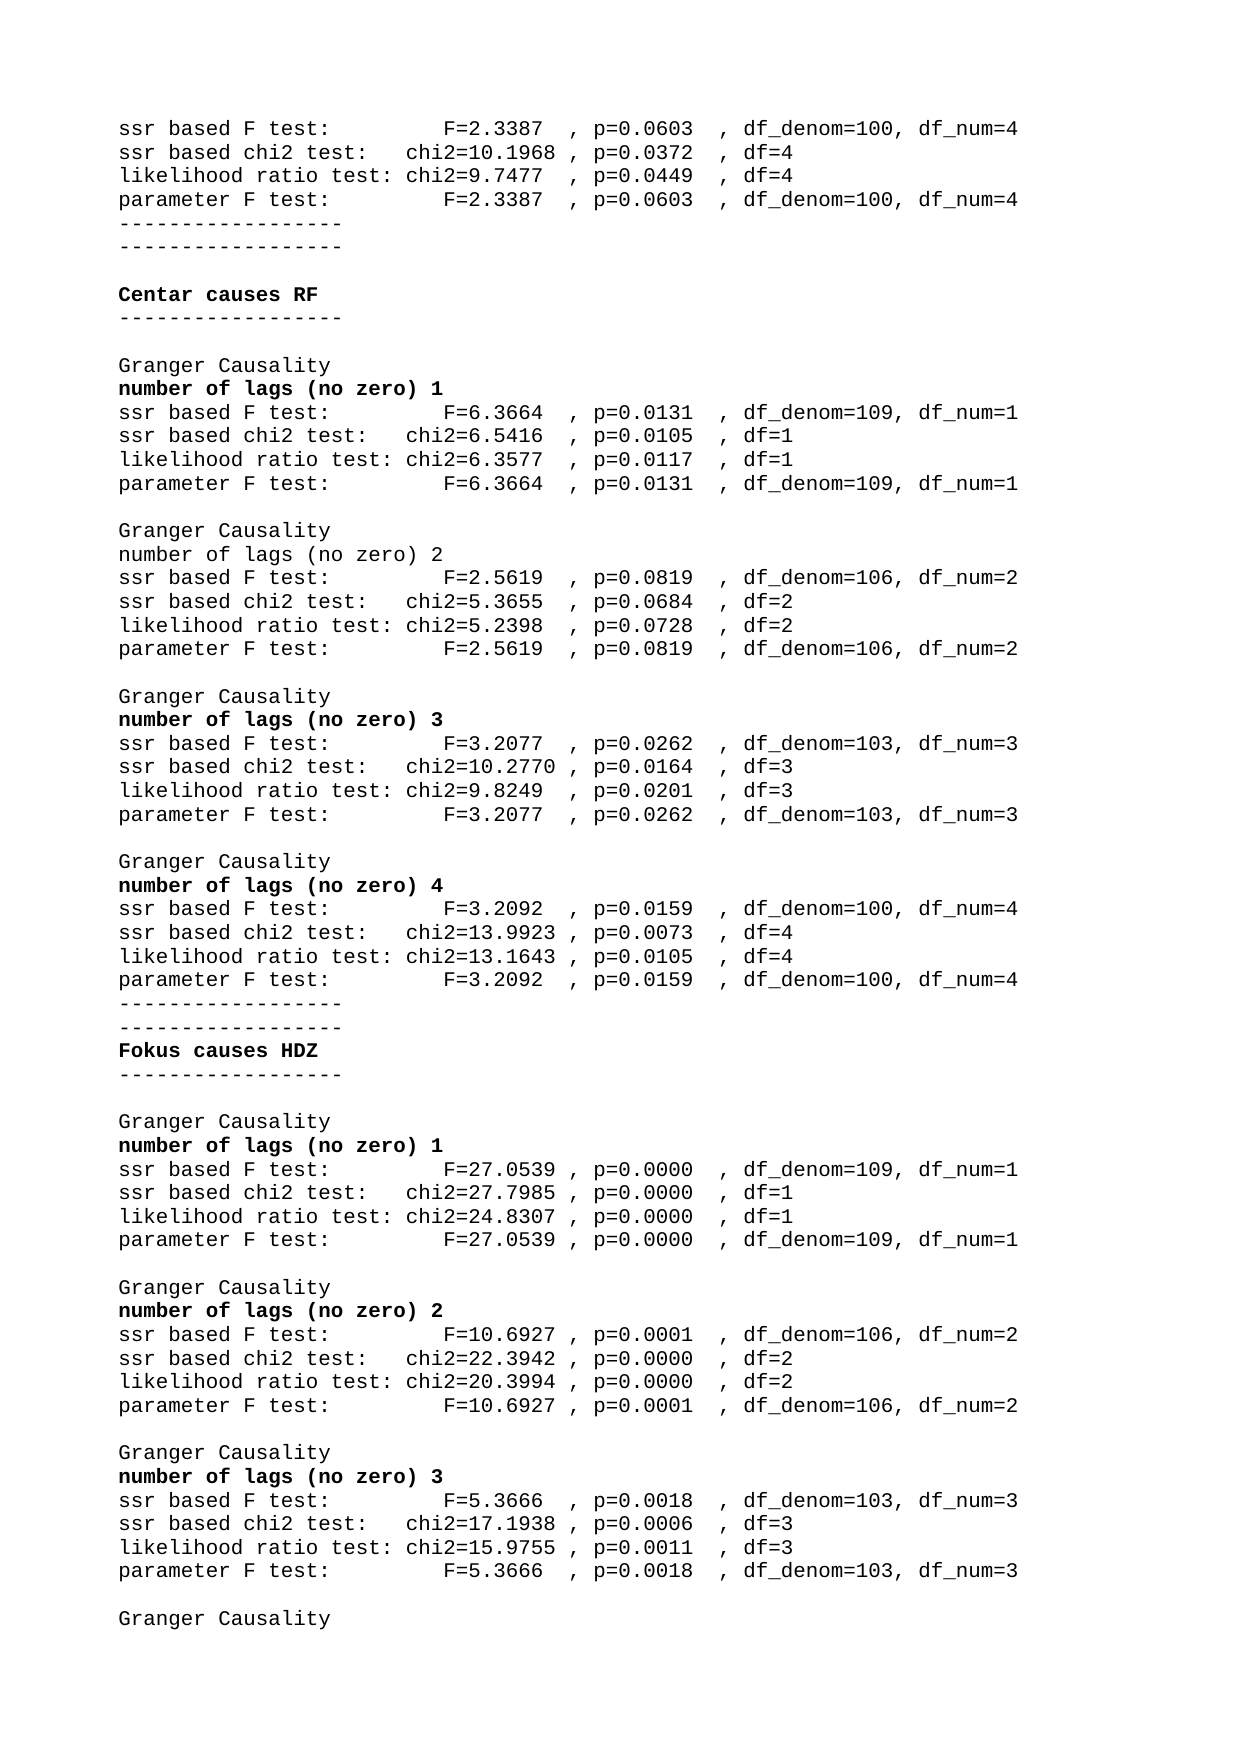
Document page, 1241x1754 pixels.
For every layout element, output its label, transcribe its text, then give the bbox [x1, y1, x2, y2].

text ssr based chi2 test: chi2=5.3655 , p=0.0684 , df=2 [118, 591, 1122, 615]
text parameter F test: F=6.3664 , p=0.0131 , df_denom=109, df_num=1 [118, 473, 1122, 496]
text Centar causes RF [118, 284, 1122, 307]
text Granger Causality [118, 520, 1122, 544]
text ------------------ [118, 993, 1122, 1017]
text ssr based chi2 test: chi2=17.1938 , p=0.0006 , df=3 [118, 1513, 1122, 1537]
text ssr based chi2 test: chi2=13.9923 , p=0.0073 , df=4 [118, 922, 1122, 946]
text likelihood ratio test: chi2=9.8249 , p=0.0201 , df=3 [118, 780, 1122, 804]
text parameter F test: F=3.2077 , p=0.0262 , df_denom=103, df_num=3 [118, 804, 1122, 827]
text Granger Causality [118, 1442, 1122, 1466]
text parameter F test: F=10.6927 , p=0.0001 , df_denom=106, df_num=2 [118, 1395, 1122, 1419]
text number of lags (no zero) 1 [118, 1135, 1122, 1158]
text parameter F test: F=27.0539 , p=0.0000 , df_denom=109, df_num=1 [118, 1229, 1122, 1253]
text Granger Causality [118, 686, 1122, 709]
text Granger Causality [118, 354, 1122, 378]
text parameter F test: F=3.2092 , p=0.0159 , df_denom=100, df_num=4 [118, 969, 1122, 993]
text parameter F test: F=2.5619 , p=0.0819 , df_denom=106, df_num=2 [118, 638, 1122, 662]
text number of lags (no zero) 2 [118, 544, 1122, 567]
text Granger Causality [118, 1111, 1122, 1135]
text number of lags (no zero) 1 [118, 378, 1122, 402]
text likelihood ratio test: chi2=24.8307 , p=0.0000 , df=1 [118, 1206, 1122, 1229]
text ssr based chi2 test: chi2=6.5416 , p=0.0105 , df=1 [118, 426, 1122, 449]
text ------------------ [118, 1017, 1122, 1040]
text Granger Causality [118, 1277, 1122, 1300]
text ssr based chi2 test: chi2=10.1968 , p=0.0372 , df=4 [118, 142, 1122, 165]
text likelihood ratio test: chi2=13.1643 , p=0.0105 , df=4 [118, 946, 1122, 969]
text number of lags (no zero) 3 [118, 709, 1122, 733]
text ssr based F test: F=3.2092 , p=0.0159 , df_denom=100, df_num=4 [118, 898, 1122, 922]
text ------------------ [118, 236, 1122, 260]
text ssr based F test: F=2.5619 , p=0.0819 , df_denom=106, df_num=2 [118, 567, 1122, 591]
text likelihood ratio test: chi2=6.3577 , p=0.0117 , df=1 [118, 449, 1122, 473]
text ssr based F test: F=2.3387 , p=0.0603 , df_denom=100, df_num=4 [118, 118, 1122, 142]
text parameter F test: F=5.3666 , p=0.0018 , df_denom=103, df_num=3 [118, 1561, 1122, 1584]
text ssr based F test: F=5.3666 , p=0.0018 , df_denom=103, df_num=3 [118, 1489, 1122, 1513]
text likelihood ratio test: chi2=15.9755 , p=0.0011 , df=3 [118, 1537, 1122, 1561]
text Granger Causality [118, 1608, 1122, 1631]
text ssr based F test: F=10.6927 , p=0.0001 , df_denom=106, df_num=2 [118, 1324, 1122, 1348]
text number of lags (no zero) 4 [118, 875, 1122, 898]
text ssr based chi2 test: chi2=27.7985 , p=0.0000 , df=1 [118, 1182, 1122, 1206]
text likelihood ratio test: chi2=9.7477 , p=0.0449 , df=4 [118, 165, 1122, 189]
text number of lags (no zero) 2 [118, 1300, 1122, 1324]
text ------------------ [118, 213, 1122, 236]
text ssr based chi2 test: chi2=22.3942 , p=0.0000 , df=2 [118, 1348, 1122, 1371]
text ssr based F test: F=27.0539 , p=0.0000 , df_denom=109, df_num=1 [118, 1158, 1122, 1182]
text number of lags (no zero) 3 [118, 1466, 1122, 1489]
text likelihood ratio test: chi2=20.3994 , p=0.0000 , df=2 [118, 1371, 1122, 1395]
text Granger Causality [118, 851, 1122, 875]
text ------------------ [118, 1064, 1122, 1088]
text likelihood ratio test: chi2=5.2398 , p=0.0728 , df=2 [118, 615, 1122, 638]
text ssr based F test: F=3.2077 , p=0.0262 , df_denom=103, df_num=3 [118, 733, 1122, 757]
text Fokus causes HDZ [118, 1040, 1122, 1064]
text ssr based chi2 test: chi2=10.2770 , p=0.0164 , df=3 [118, 757, 1122, 780]
text ssr based F test: F=6.3664 , p=0.0131 , df_denom=109, df_num=1 [118, 402, 1122, 426]
text ------------------ [118, 307, 1122, 331]
text parameter F test: F=2.3387 , p=0.0603 , df_denom=100, df_num=4 [118, 189, 1122, 213]
